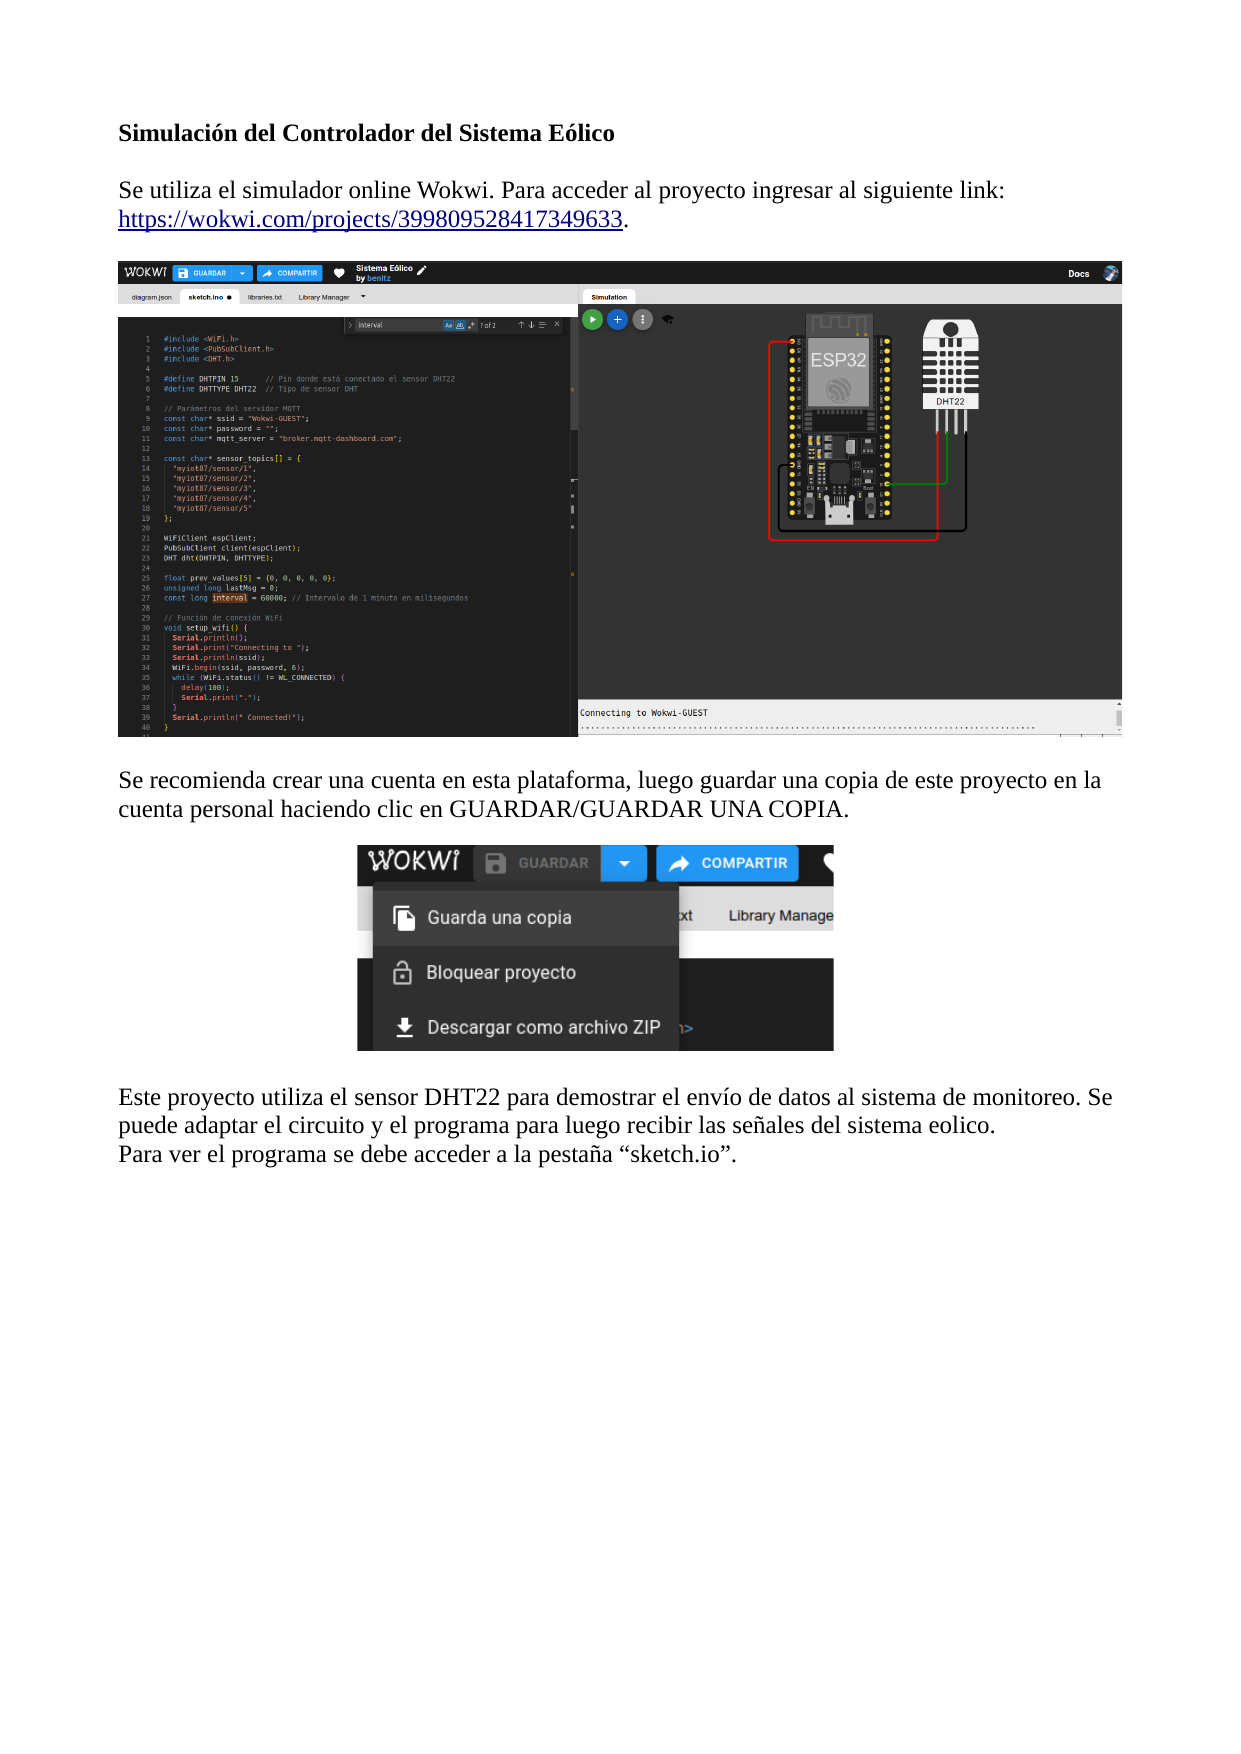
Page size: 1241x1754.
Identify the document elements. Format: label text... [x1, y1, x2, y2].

text Este proyecto utiliza el sensor DHT22 para demostrar el envío de datos al sistema de monitoreo. Se puede adaptar el circuito y el programa para luego recibir las señales del sistema eolico. [118, 1082, 1122, 1139]
text Simulación del Controlador del Sistema Eólico Se utiliza el simulador online Wokwi. Para acceder al proyecto ingresar al siguiente link: https://wokwi.com/projects/399809528417349633. [118, 118, 1122, 233]
picture [118, 261, 1123, 737]
text Se recomienda crear una cuenta en esta plataforma, luego guardar una copia de este proyecto en la cuenta personal haciendo clic en GUARDAR/GUARDAR UNA COPIA. [118, 737, 1122, 823]
picture [357, 845, 834, 1051]
text Para ver el programa se debe acceder a la pestaña “sketch.io”. [118, 1139, 1122, 1168]
